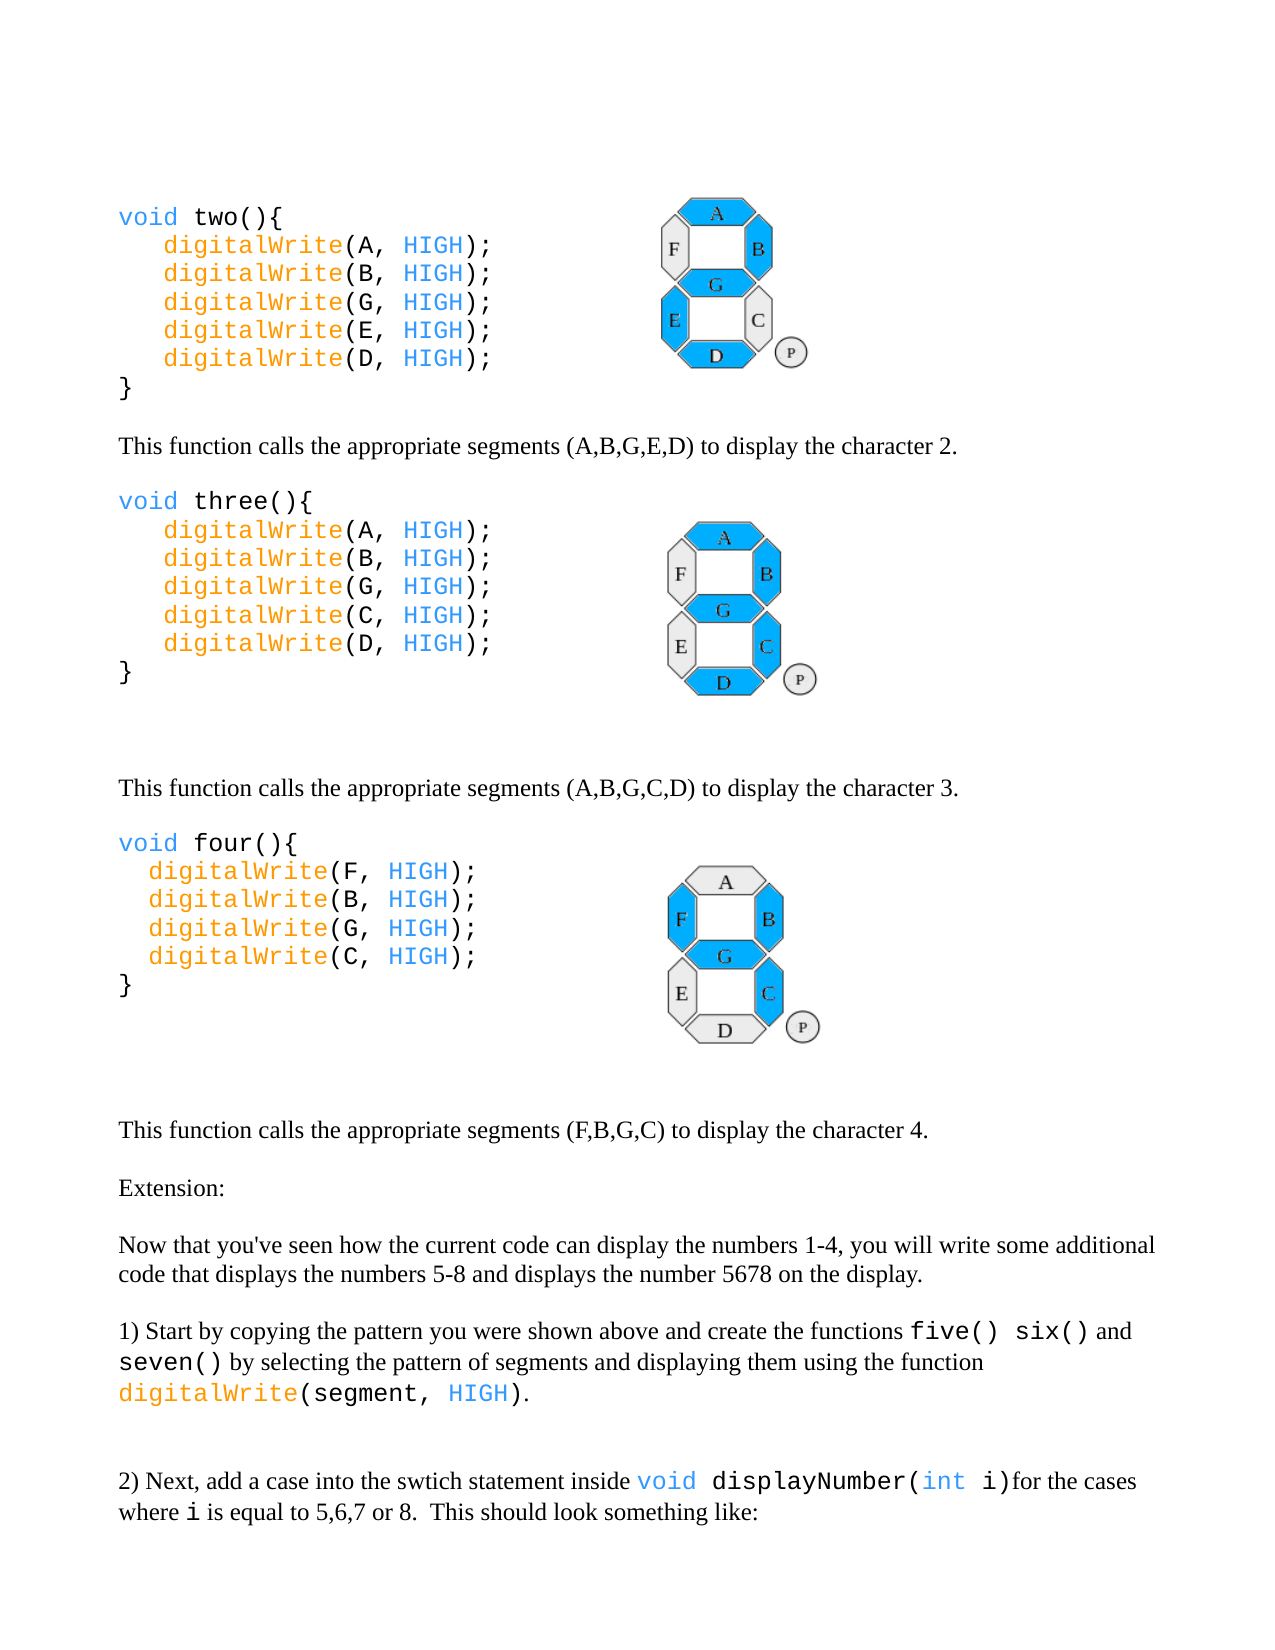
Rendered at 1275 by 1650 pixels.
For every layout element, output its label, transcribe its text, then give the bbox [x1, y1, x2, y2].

text [861, 574, 1157, 602]
text digitalWrite(D, HIGH); [118, 631, 595, 659]
text digitalWrite(B, HIGH); [118, 887, 594, 915]
text digitalWrite(B, HIGH); [118, 261, 590, 289]
text This function calls the appropriate segments (A,B,G,E,D) to display the character 2. [118, 431, 1157, 460]
text [851, 261, 1157, 289]
text } [118, 374, 590, 403]
text [851, 289, 1157, 318]
text digitalWrite(D, HIGH); [118, 346, 590, 374]
text [865, 972, 1157, 1000]
text [851, 318, 1157, 346]
text [851, 346, 1157, 374]
text digitalWrite(E, HIGH); [118, 318, 590, 346]
text This function calls the appropriate segments (A,B,G,C,D) to display the character 3. [118, 773, 1157, 801]
text digitalWrite(G, HIGH); [118, 574, 595, 602]
text digitalWrite(G, HIGH); [118, 289, 590, 318]
text digitalWrite(B, HIGH); [118, 546, 595, 574]
picture [595, 472, 861, 738]
text [865, 830, 1157, 858]
text void two(){ [118, 147, 1157, 233]
text digitalWrite(A, HIGH); [118, 233, 590, 261]
text [861, 489, 1157, 517]
text [865, 887, 1157, 915]
text [861, 546, 1157, 574]
text digitalWrite(G, HIGH); [118, 915, 594, 943]
text Extension: Now that you've seen how the current code can display the numbers 1-4, you will write some additional code that displays the numbers 5-8 and displays the number 5678 on the display. 1) Start by copying the pattern you were shown above and create the functions five() six() and seven() by selecting the pattern of segments and displaying them using the function digitalWrite(segment, HIGH). [118, 1173, 1157, 1409]
text void three(){ [118, 489, 595, 517]
text digitalWrite(F, HIGH); [118, 858, 594, 887]
text digitalWrite(C, HIGH); [118, 602, 595, 631]
text } [118, 659, 595, 687]
text [865, 915, 1157, 943]
text [861, 659, 1157, 687]
picture [594, 815, 865, 1087]
text [851, 374, 1157, 403]
text void four(){ [118, 830, 594, 858]
text digitalWrite(C, HIGH); [118, 943, 594, 972]
text } [118, 972, 594, 1000]
text digitalWrite(A, HIGH); [118, 517, 595, 546]
text [865, 943, 1157, 972]
text [861, 517, 1157, 546]
text 2) Next, add a case into the swtich statement inside void displayNumber(int i)for the cases where i is equal to 5,6,7 or 8. This should look something like: [118, 1466, 1157, 1528]
text This function calls the appropriate segments (F,B,G,C) to display the character 4. [118, 1115, 1157, 1144]
text [851, 233, 1157, 261]
text [861, 631, 1157, 659]
text [865, 858, 1157, 887]
picture [590, 149, 851, 410]
text [861, 602, 1157, 631]
